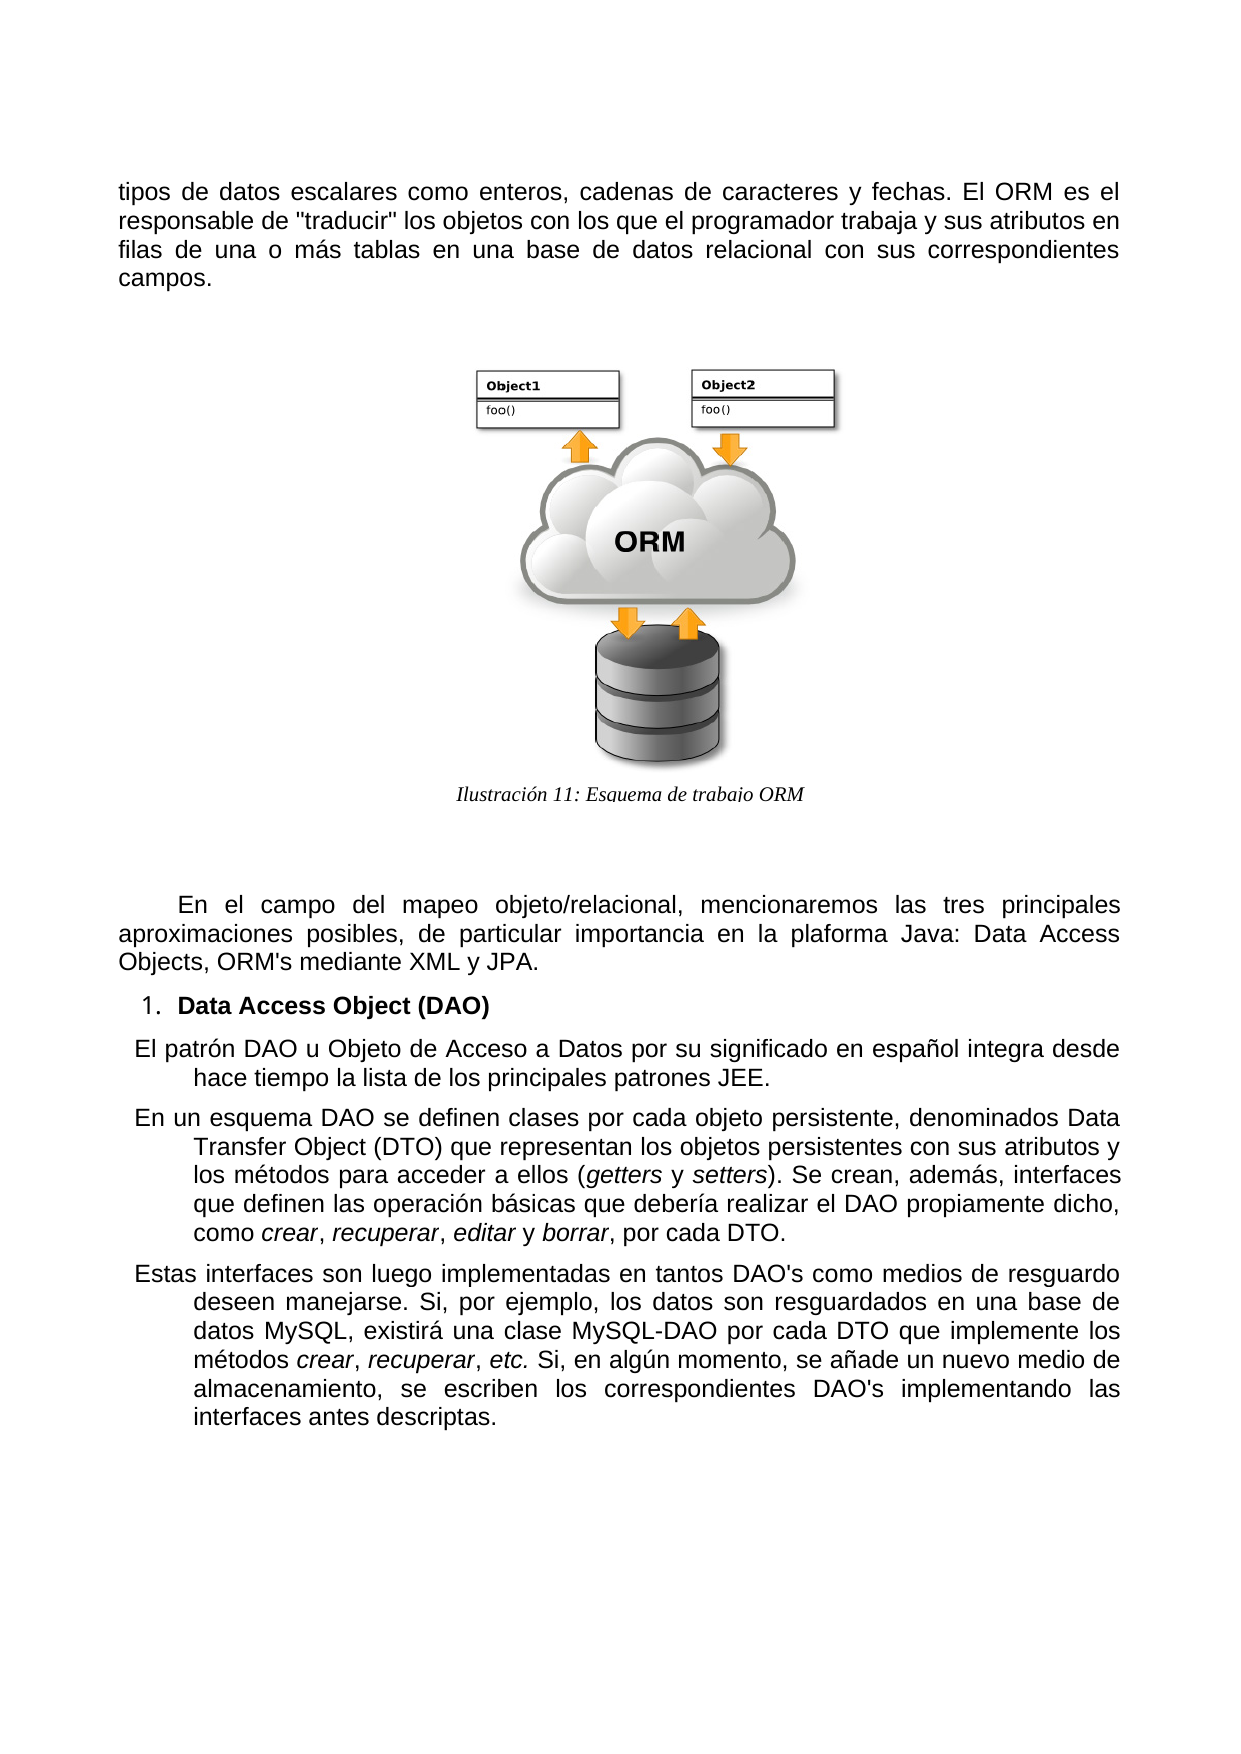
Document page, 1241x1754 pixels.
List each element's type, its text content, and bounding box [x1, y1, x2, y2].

picture [472, 367, 846, 773]
text Estas interfaces son luego implementadas en tantos DAO's como medios de resguardo deseen manejarse. Si, por ejemplo, los datos son resguardados en una base de datos MySQL, existirá una clase MySQL-DAO por cada DTO que implemente los métodos crear, recuperar, etc. Si, en algún momento, se añade un nuevo medio de almacenamiento, se escriben los correspondientes DAO's implementando las interfaces antes descriptas. [134, 1287, 1122, 1465]
text En un esquema DAO se definen clases por cada objeto persistente, denominados Data Transfer Object (DTO) que representan los objetos persistentes con sus atributos y los métodos para acceder a ellos (getters y setters). Se crean, además, interfaces que definen las operación básicas que debería realizar el DAO propiamente dicho, como crear, recuperar, editar y borrar, por cada DTO. [793, 1218, 1122, 1247]
text tipos de datos escalares como enteros, cadenas de caracteres y fechas. El ORM es el responsable de "traducir" los objetos con los que el programador trabaja y sus atributos en filas de una o más tablas en una base de datos relacional con sus correspondientes campos. [118, 177, 1122, 292]
text El patrón DAO u Objeto de Acceso a Datos por su significado en español integra desde hace tiempo la lista de los principales patrones JEE. [134, 1062, 1122, 1091]
text Ilustración 11: Esquema de trabajo ORM [806, 782, 859, 802]
list Data Access Object (DAO) [177, 988, 1122, 1022]
text En el campo del mapeo objeto/relacional, mencionaremos las tres principales aproximaciones posibles, de particular importancia en la plaforma Java: Data Access Objects, ORM's mediante XML y JPA. [118, 947, 1122, 976]
